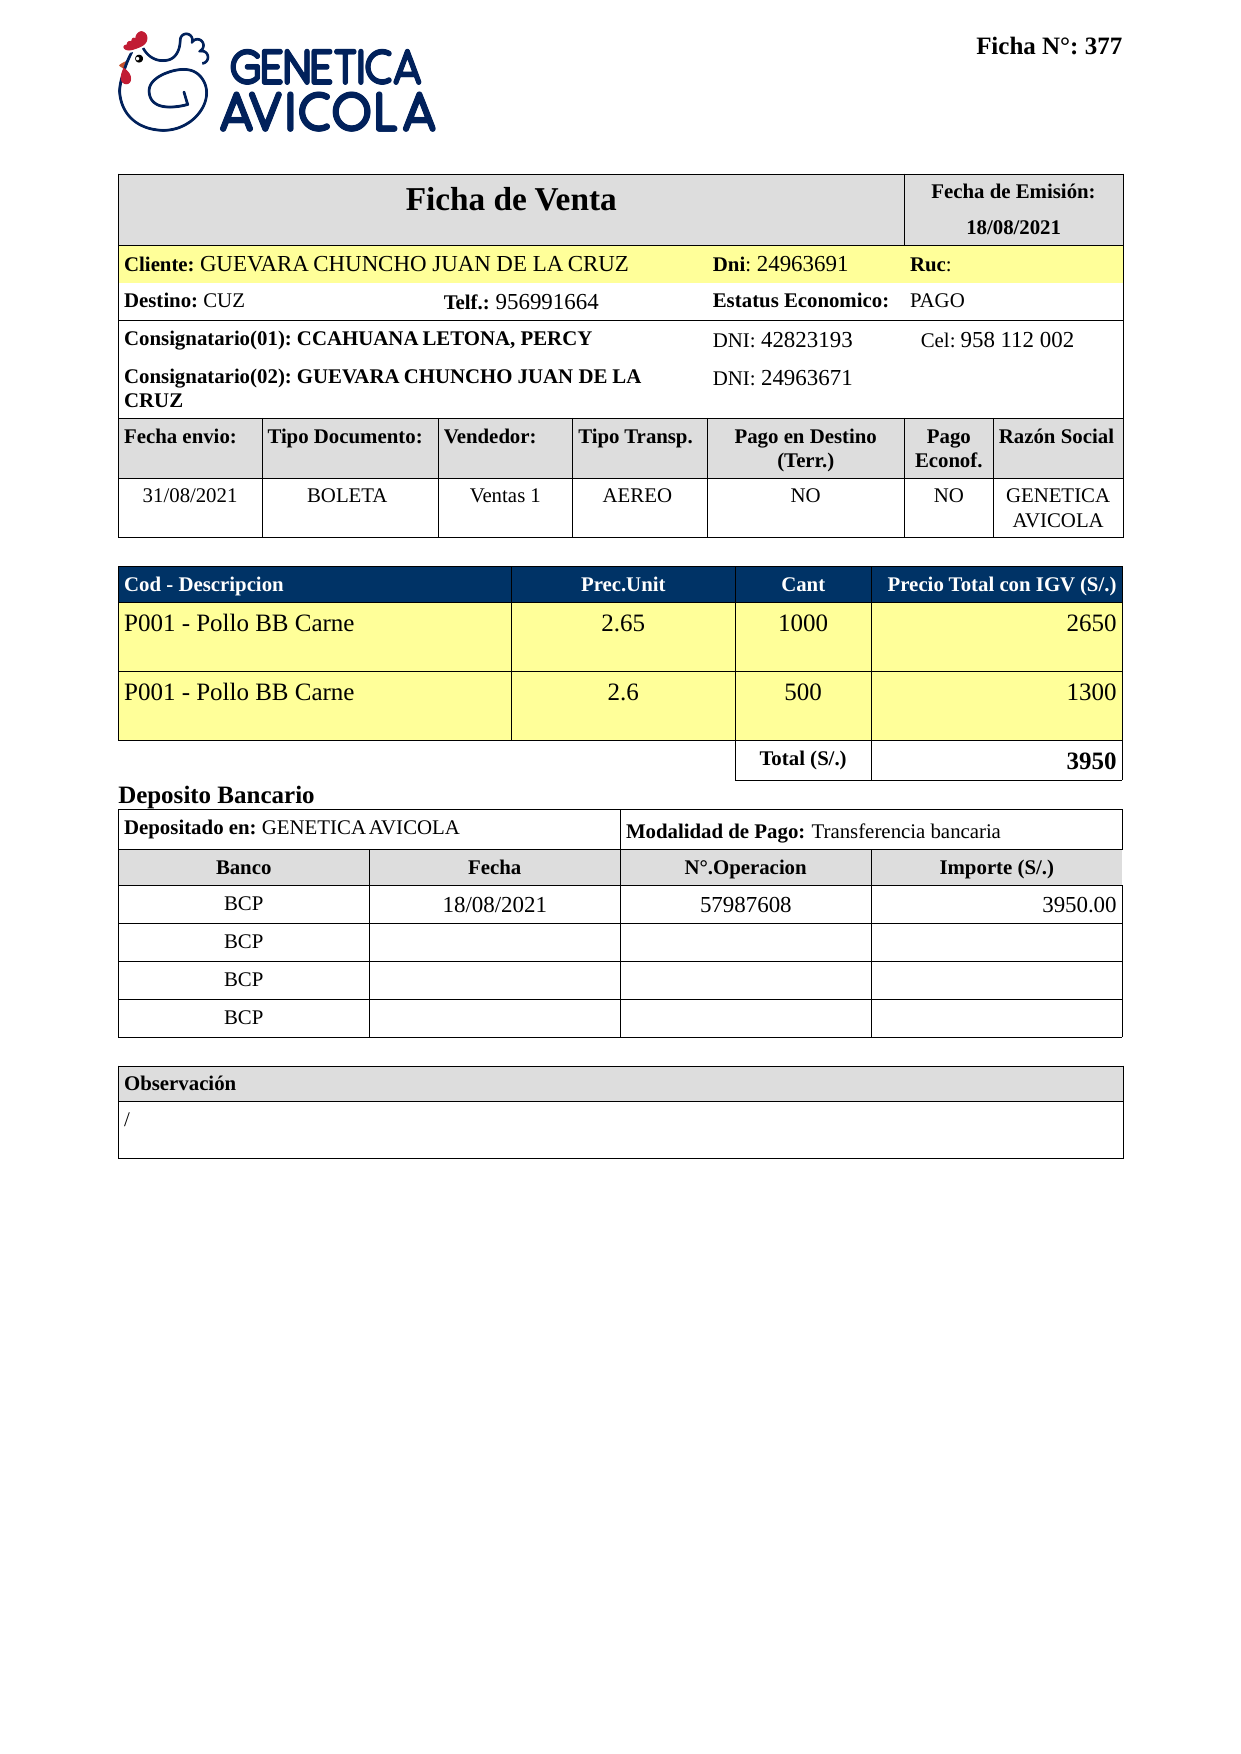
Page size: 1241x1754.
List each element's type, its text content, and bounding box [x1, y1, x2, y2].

table_cell 1000 [736, 603, 871, 671]
table_cell Total (S/.) [736, 741, 871, 780]
table_cell P001 - Pollo BB Carne [119, 603, 511, 671]
table_cell Pago Econof. [905, 419, 993, 478]
table_cell Tipo Documento: [263, 419, 438, 478]
table_cell 31/08/2021 [119, 479, 262, 537]
table_cell Dni: 24963691 [707, 246, 904, 283]
table_cell Razón Social [994, 419, 1123, 478]
table_cell [370, 924, 620, 961]
table_header Fecha de Emisión: [905, 175, 1123, 209]
table_header Prec.Unit [512, 567, 735, 602]
table_cell [511, 741, 735, 780]
table_cell [370, 962, 620, 999]
table_cell Cel: 958 112 002 [915, 321, 1123, 358]
table_cell Cliente: GUEVARA CHUNCHO JUAN DE LA CRUZ [119, 246, 707, 283]
table_header Ficha de Venta [119, 175, 904, 245]
table_cell BCP [119, 924, 369, 961]
table_cell [621, 924, 871, 961]
table_cell 1300 [872, 672, 1122, 740]
table_cell [621, 1000, 871, 1037]
table_cell BCP [119, 962, 369, 999]
table_cell Tipo Transp. [573, 419, 707, 478]
table_cell 3950 [872, 741, 1122, 780]
table_cell 500 [736, 672, 871, 740]
table_cell / [119, 1102, 1123, 1158]
table_cell [872, 1000, 1122, 1037]
table_cell Fecha [370, 850, 620, 885]
table_cell Consignatario(02): GUEVARA CHUNCHO JUAN DE LA CRUZ [119, 358, 707, 418]
table_cell NO [905, 479, 993, 537]
table_header Modalidad de Pago: Transferencia bancaria [621, 810, 1122, 849]
table_cell 2.65 [512, 603, 735, 671]
table_cell Destino: CUZ [119, 283, 438, 320]
table_header Cod - Descripcion [119, 567, 511, 602]
table_cell DNI: 42823193 [707, 321, 915, 358]
table_cell Ventas 1 [439, 479, 572, 537]
table_cell [118, 741, 511, 780]
table_cell Banco [119, 850, 369, 885]
table_cell AEREO [573, 479, 707, 537]
table_cell [872, 962, 1122, 999]
table_cell P001 - Pollo BB Carne [119, 672, 511, 740]
table_cell [872, 924, 1122, 961]
table_cell BCP [119, 886, 369, 923]
table_cell Estatus Economico: [707, 283, 904, 320]
table_cell 57987608 [621, 886, 871, 923]
table_cell 2.6 [512, 672, 735, 740]
table_cell Vendedor: [439, 419, 572, 478]
table_cell [370, 1000, 620, 1037]
text Deposito Bancario [118, 780, 1122, 809]
table_cell N°.Operacion [621, 850, 871, 885]
table_cell BCP [119, 1000, 369, 1037]
table_header Depositado en: GENETICA AVICOLA [119, 810, 620, 849]
table_cell BOLETA [263, 479, 438, 537]
table_header Cant [736, 567, 871, 602]
table_cell 3950.00 [872, 886, 1122, 923]
table_cell 2650 [872, 603, 1122, 671]
table_header Observación [119, 1067, 1123, 1101]
table_cell DNI: 24963671 [707, 358, 1123, 418]
table_cell [621, 962, 871, 999]
table_cell Telf.: 956991664 [438, 283, 707, 320]
table_cell Fecha envio: [119, 419, 262, 478]
table_cell GENETICA AVICOLA [994, 479, 1123, 537]
picture [118, 31, 436, 132]
table_cell 18/08/2021 [905, 209, 1123, 245]
table_cell 18/08/2021 [370, 886, 620, 923]
table_header Precio Total con IGV (S/.) [872, 567, 1122, 602]
table_cell Consignatario(01): CCAHUANA LETONA, PERCY [119, 321, 707, 358]
table_cell PAGO [904, 283, 1123, 320]
table_cell Pago en Destino (Terr.) [708, 419, 904, 478]
table_cell Ruc: [904, 246, 1123, 283]
table_cell NO [708, 479, 904, 537]
table_cell Importe (S/.) [872, 850, 1122, 885]
